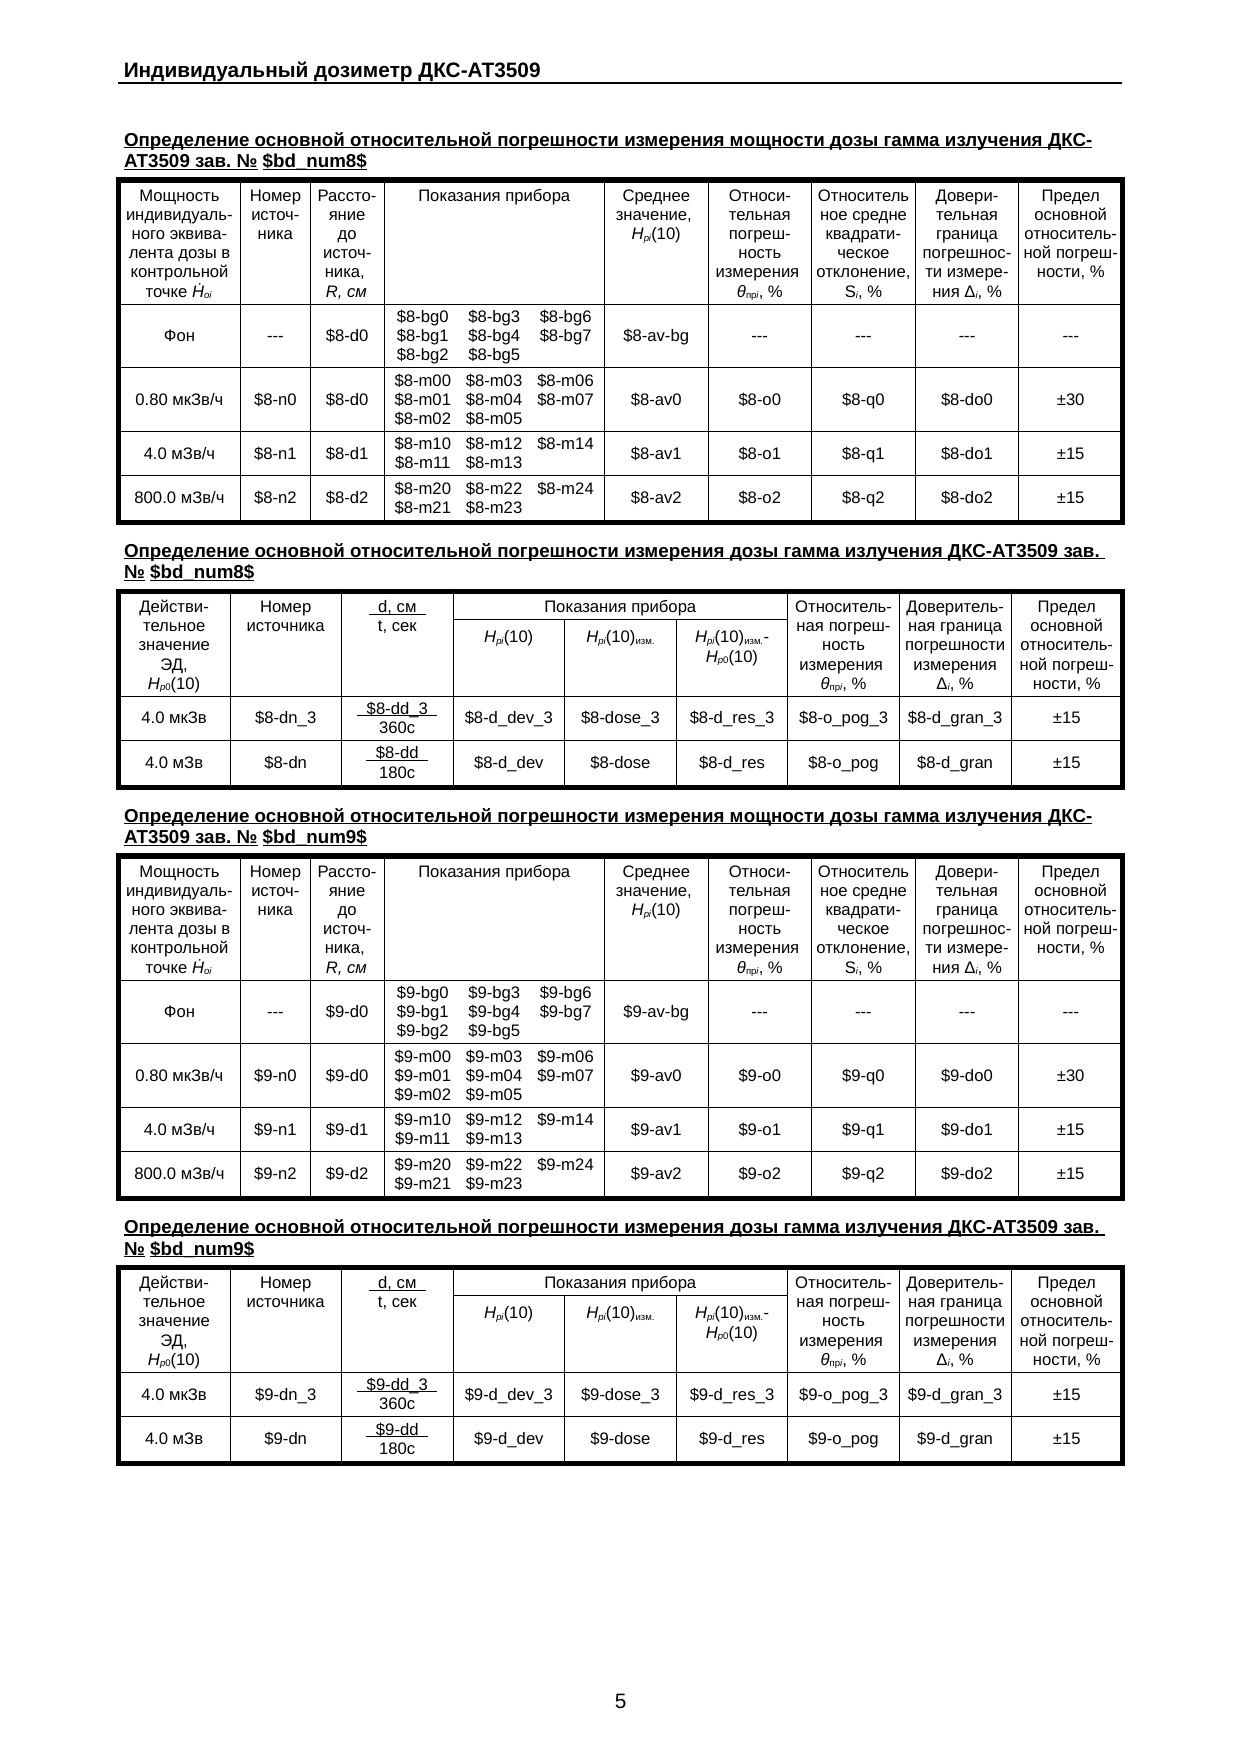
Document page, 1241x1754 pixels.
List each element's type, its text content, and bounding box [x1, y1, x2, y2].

table_cell ±15 [1019, 1152, 1120, 1196]
table_header Определение основной относительной погрешности измерения дозы гамма излучения ДКС-АТ3509 зав. № $bd_num9$ [118, 1201, 1122, 1264]
table_cell --- [709, 981, 811, 1043]
table_cell Доверитель-ная граница погрешности измерения Δi, % [900, 594, 1011, 696]
table_cell $8-d0 [311, 368, 384, 431]
table_cell $9-bg0 $9-bg1 $9-bg2 $9-bg3 $9-bg4 $9-bg5 $9-bg6 $9-bg7 [385, 981, 604, 1043]
table_cell $9-av1 [605, 1108, 708, 1151]
table_cell $9-o2 [709, 1152, 811, 1196]
table_cell $8-dn_3 [231, 697, 341, 740]
table_cell Рассто-яние до источ-ника, R, см [311, 183, 384, 303]
table_cell $8-d_dev [454, 741, 564, 784]
table_cell $9-av2 [605, 1152, 708, 1196]
table_cell Рассто-яние до источ-ника, R, см [311, 859, 384, 979]
table_cell $8-m10 $8-m11 $8-m12 $8-m13 $8-m14 [385, 432, 604, 475]
table_cell Среднее значение, Hpi(10) [605, 183, 708, 303]
table_cell 4.0 мЗв [121, 1417, 230, 1461]
table_cell 800.0 мЗв/ч [121, 1152, 240, 1196]
table_cell d, см t, сек [342, 594, 453, 696]
table_cell $9-dn [231, 1417, 341, 1461]
table_cell $9-n2 [241, 1152, 310, 1196]
table_cell $9-d0 [311, 981, 384, 1043]
table_cell ±15 [1019, 432, 1120, 475]
table_cell Номер источ-ника [241, 859, 310, 979]
table_cell $9-o1 [709, 1108, 811, 1151]
table_cell Hpi(10)изм.-Hp0(10) [677, 1296, 787, 1372]
table_cell $9-d_dev [454, 1417, 564, 1461]
table_cell --- [812, 981, 915, 1043]
table_cell $9-av0 [605, 1044, 708, 1107]
table_cell $9-q2 [812, 1152, 915, 1196]
table_cell $9-do2 [916, 1152, 1018, 1196]
table_cell Действи-тельное значение ЭД, Hp0(10) [121, 594, 230, 696]
table_cell $9-m10 $9-m11 $9-m12 $9-m13 $9-m14 [385, 1108, 604, 1151]
table_cell $9-d1 [311, 1108, 384, 1151]
table_cell $9-q0 [812, 1044, 915, 1107]
table_cell Hpi(10) [454, 620, 564, 696]
table_cell ±30 [1019, 368, 1120, 431]
table_cell $9-d_res [677, 1417, 787, 1461]
table_cell Относительное средне квадрати-ческое отклонение, Si, % [812, 859, 915, 979]
table_cell Относи-тельная погреш-ность измерения θпрi, % [709, 183, 811, 303]
table_cell Мощность индивидуаль-ного эквива-лента дозы в контрольной точке Ḣoi [121, 183, 240, 303]
table_cell --- [241, 305, 310, 367]
table_cell ±15 [1012, 1417, 1120, 1461]
table_cell $9-dose [565, 1417, 676, 1461]
table_cell Мощность индивидуаль-ного эквива-лента дозы в контрольной точке Ḣoi [121, 859, 240, 979]
table_cell $9-d_res_3 [677, 1373, 787, 1416]
table_cell $9-n0 [241, 1044, 310, 1107]
table_cell $9-q1 [812, 1108, 915, 1151]
table_cell $8-m00 $8-m01 $8-m02 $8-m03 $8-m04 $8-m05 $8-m06 $8-m07 [385, 368, 604, 431]
table_cell $9-dn_3 [231, 1373, 341, 1416]
table_cell $9-d_gran_3 [900, 1373, 1011, 1416]
table_cell Относитель-ная погреш-ность измерения θпрi, % [788, 594, 899, 696]
table_cell 4.0 мкЗв [121, 1373, 230, 1416]
table_cell $8-d_res [677, 741, 787, 784]
table_cell $8-dn [231, 741, 341, 784]
table_cell Доверитель-ная граница погрешности измерения Δi, % [900, 1270, 1011, 1372]
table_cell Довери-тельная граница погрешнос-ти измере-ния Δi, % [916, 859, 1018, 979]
table_cell $9-do1 [916, 1108, 1018, 1151]
table_cell Предел основной относитель-ной погреш-ности, % [1012, 1270, 1120, 1372]
table_cell $9-dd_3 360c [342, 1373, 453, 1416]
table_cell $8-o_pog [788, 741, 899, 784]
table_cell $8-dd 180c [342, 741, 453, 784]
table_cell Довери-тельная граница погрешнос-ти измере-ния Δi, % [916, 183, 1018, 303]
table_cell $8-dose_3 [565, 697, 676, 740]
table_cell 4.0 мкЗв [121, 697, 230, 740]
table_cell --- [709, 305, 811, 367]
table_cell $8-do1 [916, 432, 1018, 475]
table_cell $8-av2 [605, 476, 708, 520]
table_cell $9-d2 [311, 1152, 384, 1196]
table_cell ±15 [1012, 1373, 1120, 1416]
table_cell $9-dose_3 [565, 1373, 676, 1416]
table_cell Номер источника [231, 594, 341, 696]
table_cell $8-dd_3 360c [342, 697, 453, 740]
table_cell ±15 [1012, 697, 1120, 740]
table_cell 4.0 мЗв/ч [121, 1108, 240, 1151]
table_cell $8-m20 $8-m21 $8-m22 $8-m23 $8-m24 [385, 476, 604, 520]
table_cell $8-d1 [311, 432, 384, 475]
table_cell d, см t, сек [342, 1270, 453, 1372]
table_cell $9-do0 [916, 1044, 1018, 1107]
table_cell $8-o1 [709, 432, 811, 475]
table_cell $8-dose [565, 741, 676, 784]
table_cell --- [241, 981, 310, 1043]
table_cell --- [812, 305, 915, 367]
table_cell $8-do0 [916, 368, 1018, 431]
table_cell $9-dd 180c [342, 1417, 453, 1461]
table_cell Номер источника [231, 1270, 341, 1372]
table_header Определение основной относительной погрешности измерения дозы гамма излучения ДКС-АТ3509 зав. № $bd_num8$ [118, 525, 1122, 588]
table_header Определение основной относительной погрешности измерения мощности дозы гамма излучения ДКС-АТ3509 зав. № $bd_num9$ [118, 790, 1122, 853]
table_cell Hpi(10)изм. [565, 620, 676, 696]
table_header Определение основной относительной погрешности измерения мощности дозы гамма излучения ДКС-АТ3509 зав. № $bd_num8$ [118, 114, 1122, 177]
table_cell $9-n1 [241, 1108, 310, 1151]
table_cell $9-d_dev_3 [454, 1373, 564, 1416]
table_cell Предел основной относитель-ной погреш-ности, % [1019, 859, 1120, 979]
table_cell $8-q0 [812, 368, 915, 431]
table_cell Показания прибора [385, 859, 604, 979]
table_cell ±15 [1019, 1108, 1120, 1151]
table_cell $9-av-bg [605, 981, 708, 1043]
table_cell $8-av-bg [605, 305, 708, 367]
table_cell $9-o0 [709, 1044, 811, 1107]
table_cell 4.0 мЗв/ч [121, 432, 240, 475]
table_cell $8-d2 [311, 476, 384, 520]
table_cell $8-d0 [311, 305, 384, 367]
table_cell $8-d_gran_3 [900, 697, 1011, 740]
table_cell $8-n1 [241, 432, 310, 475]
table_cell Действи-тельное значение ЭД, Hp0(10) [121, 1270, 230, 1372]
table_cell $8-d_res_3 [677, 697, 787, 740]
table_cell Фон [121, 981, 240, 1043]
table_cell ±30 [1019, 1044, 1120, 1107]
table_cell $8-bg0 $8-bg1 $8-bg2 $8-bg3 $8-bg4 $8-bg5 $8-bg6 $8-bg7 [385, 305, 604, 367]
table_cell $8-q2 [812, 476, 915, 520]
table_cell Hpi(10) [454, 1296, 564, 1372]
table_cell --- [916, 981, 1018, 1043]
table_cell $8-o2 [709, 476, 811, 520]
table_cell Показания прибора [385, 183, 604, 303]
table_cell $8-av1 [605, 432, 708, 475]
table_cell Фон [121, 305, 240, 367]
table_cell Предел основной относитель-ной погреш-ности, % [1012, 594, 1120, 696]
table_cell Относительное средне квадрати-ческое отклонение, Si, % [812, 183, 915, 303]
table_cell --- [1019, 305, 1120, 367]
table_cell 800.0 мЗв/ч [121, 476, 240, 520]
table_cell 0.80 мкЗв/ч [121, 368, 240, 431]
table_cell ±15 [1019, 476, 1120, 520]
table_cell Относитель-ная погреш-ность измерения θпрi, % [788, 1270, 899, 1372]
table_cell Номер источ-ника [241, 183, 310, 303]
table_cell $9-o_pog_3 [788, 1373, 899, 1416]
table_cell $9-m00 $9-m01 $9-m02 $9-m03 $9-m04 $9-m05 $9-m06 $9-m07 [385, 1044, 604, 1107]
table_cell $9-o_pog [788, 1417, 899, 1461]
table_cell $9-d_gran [900, 1417, 1011, 1461]
table_cell $8-q1 [812, 432, 915, 475]
table_cell $8-d_dev_3 [454, 697, 564, 740]
table_cell $8-do2 [916, 476, 1018, 520]
table_cell $8-o0 [709, 368, 811, 431]
table_cell ±15 [1012, 741, 1120, 784]
table_cell --- [1019, 981, 1120, 1043]
table_cell Показания прибора [454, 1270, 787, 1295]
table_cell $8-o_pog_3 [788, 697, 899, 740]
table_cell Hpi(10)изм.-Hp0(10) [677, 620, 787, 696]
table_cell $8-av0 [605, 368, 708, 431]
table_cell 0.80 мкЗв/ч [121, 1044, 240, 1107]
table_cell $8-d_gran [900, 741, 1011, 784]
table_cell $8-n2 [241, 476, 310, 520]
table_cell $9-m20 $9-m21 $9-m22 $9-m23 $9-m24 [385, 1152, 604, 1196]
table_cell Относи-тельная погреш-ность измерения θпрi, % [709, 859, 811, 979]
table_cell Показания прибора [454, 594, 787, 619]
table_cell $8-n0 [241, 368, 310, 431]
table_cell 4.0 мЗв [121, 741, 230, 784]
table_cell Среднее значение, Hpi(10) [605, 859, 708, 979]
table_cell $9-d0 [311, 1044, 384, 1107]
table_cell Предел основной относитель-ной погреш-ности, % [1019, 183, 1120, 303]
table_cell Hpi(10)изм. [565, 1296, 676, 1372]
table_cell --- [916, 305, 1018, 367]
